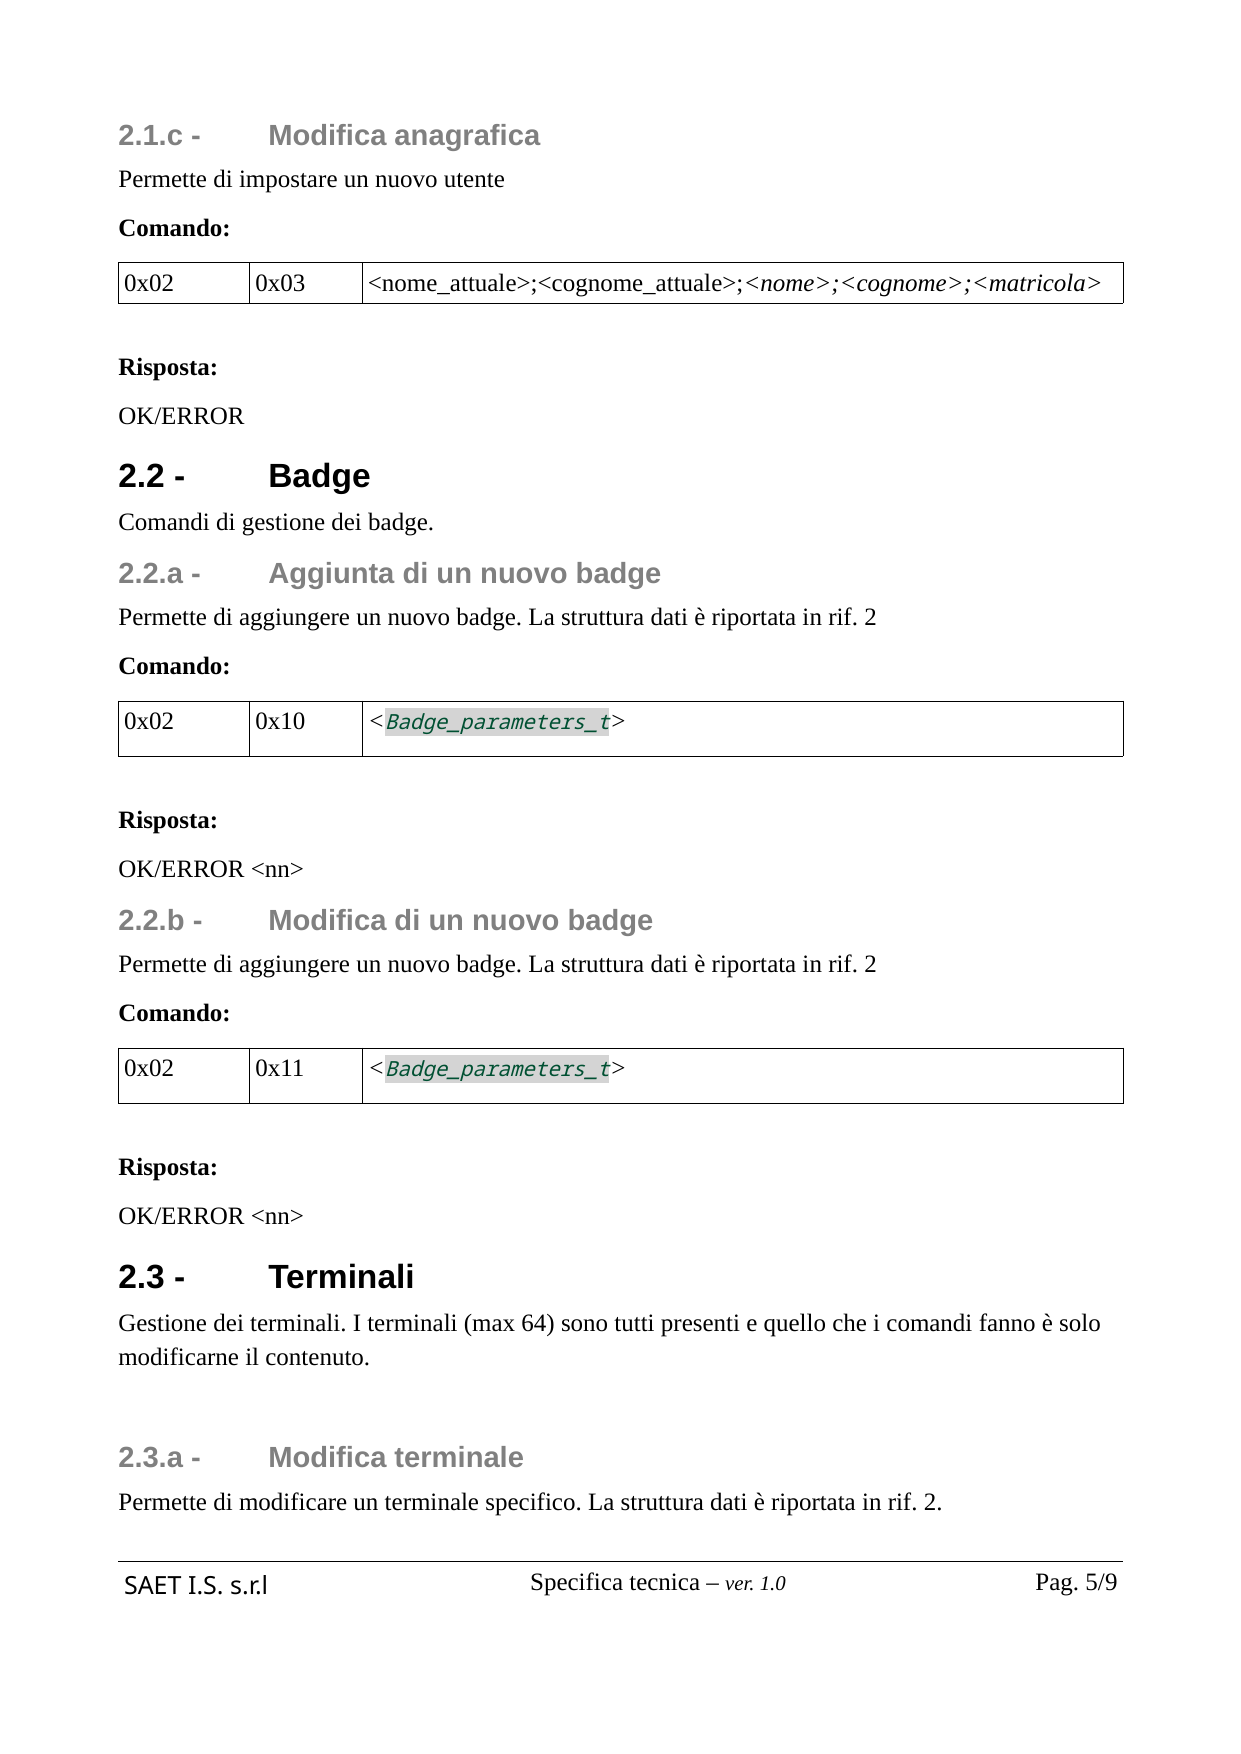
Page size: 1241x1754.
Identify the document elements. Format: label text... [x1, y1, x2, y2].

table_header 0x10 [250, 702, 362, 756]
table_header 0x03 [250, 263, 362, 303]
text Gestione dei terminali. I terminali (max 64) sono tutti presenti e quello che i comandi fanno è solo modificarne il contenuto. [118, 1308, 1122, 1371]
text Comando: [118, 998, 1122, 1027]
text Risposta: [118, 1152, 1122, 1181]
text OK/ERROR <nn> [118, 1201, 1122, 1230]
table_header 0x02 [119, 702, 249, 756]
text Risposta: [118, 805, 1122, 834]
table_header 0x11 [250, 1049, 362, 1103]
text Permette di aggiungere un nuovo badge. La struttura dati è riportata in rif. 2 [118, 602, 1122, 631]
text Permette di impostare un nuovo utente [118, 164, 1122, 193]
text Risposta: [118, 352, 1122, 381]
subtitle Modifica di un nuovo badge [118, 903, 1122, 937]
subtitle Terminali [118, 1257, 1122, 1295]
table_header 0x02 [119, 263, 249, 303]
text Permette di modificare un terminale specifico. La struttura dati è riportata in rif. 2. [118, 1487, 1122, 1515]
table_header <Badge_parameters_t> [363, 1049, 1123, 1103]
text Comando: [118, 213, 1122, 242]
text Comando: [118, 651, 1122, 680]
table_header <Badge_parameters_t> [363, 702, 1123, 756]
text OK/ERROR [118, 401, 1122, 429]
text Permette di aggiungere un nuovo badge. La struttura dati è riportata in rif. 2 [118, 949, 1122, 978]
table_header 0x02 [119, 1049, 249, 1103]
subtitle Badge [118, 456, 1122, 495]
text Comandi di gestione dei badge. [118, 507, 1122, 536]
subtitle Modifica terminale [118, 1441, 1122, 1474]
subtitle Aggiunta di un nuovo badge [118, 556, 1122, 590]
text OK/ERROR <nn> [118, 854, 1122, 883]
table_header <nome_attuale>;<cognome_attuale>;<nome>;<cognome>;<matricola> [363, 263, 1123, 303]
subtitle Modifica anagrafica [118, 118, 1122, 152]
